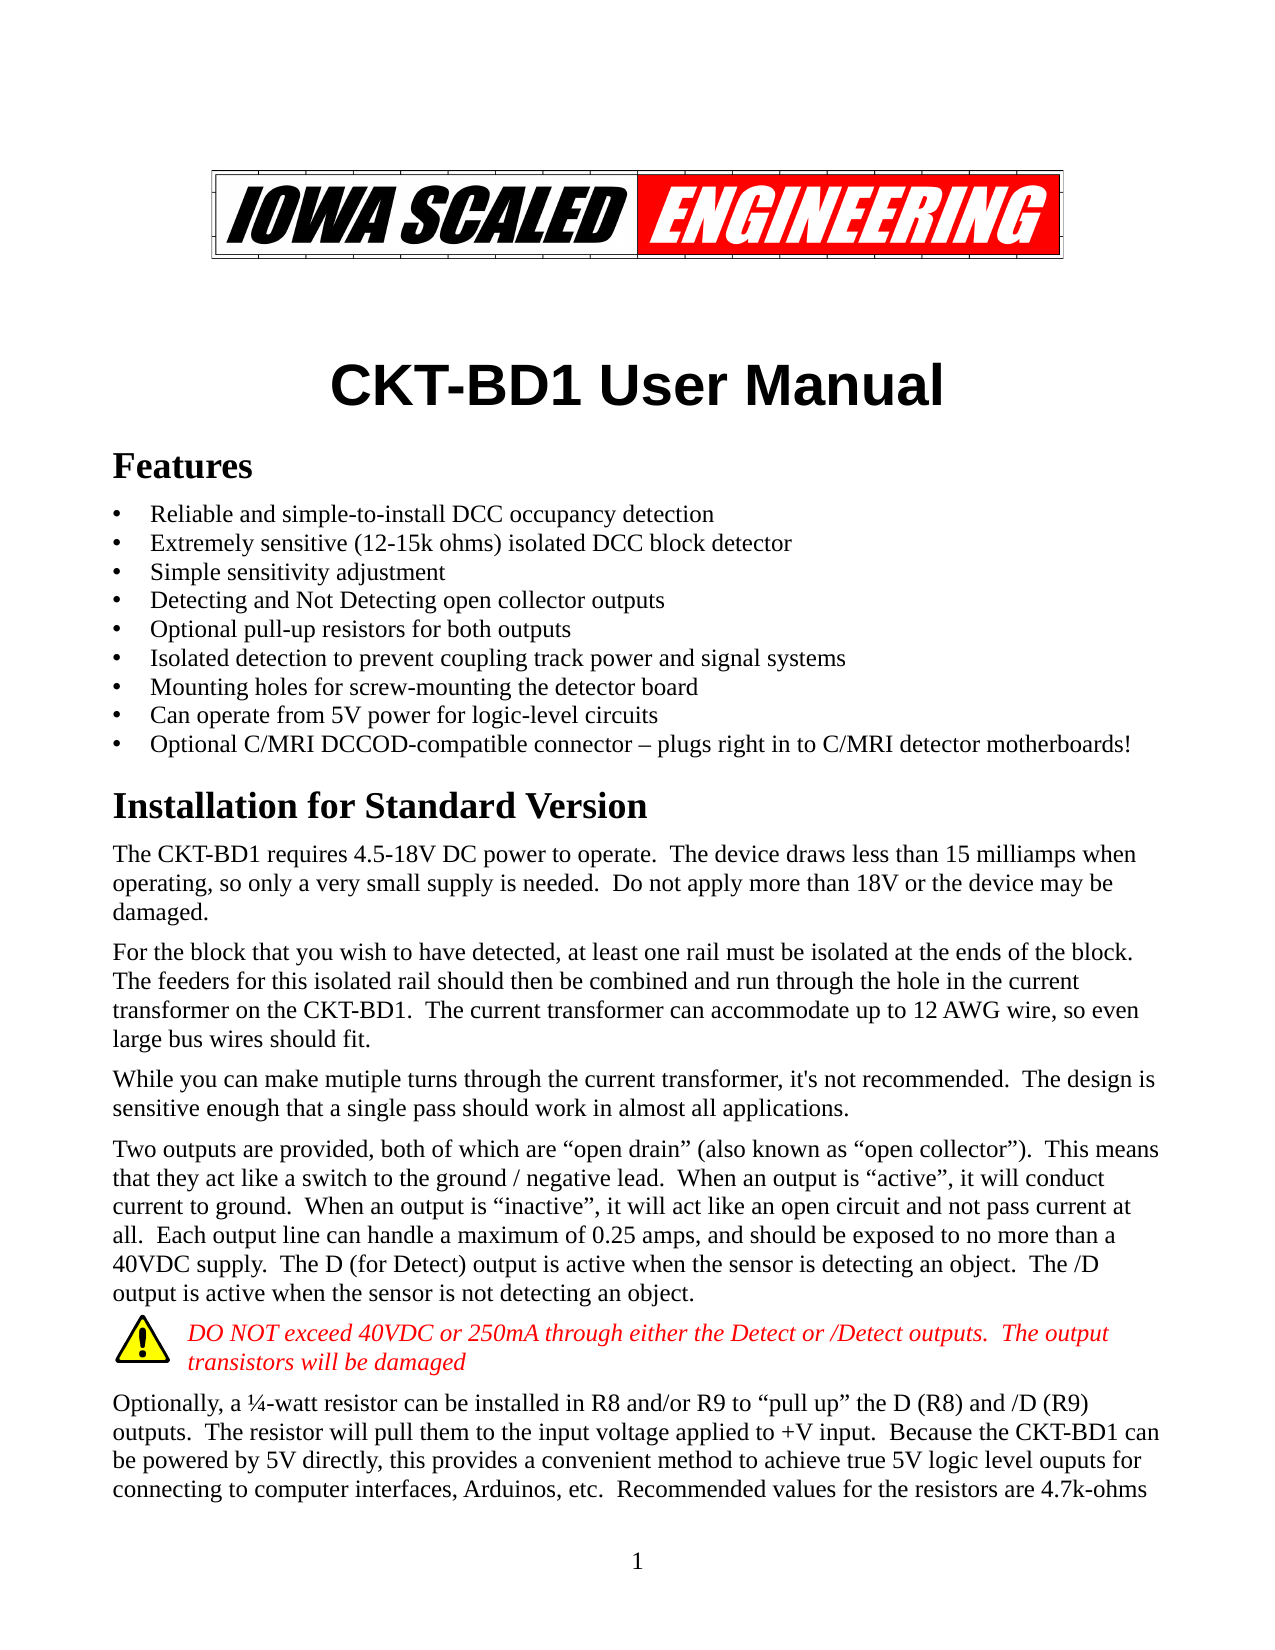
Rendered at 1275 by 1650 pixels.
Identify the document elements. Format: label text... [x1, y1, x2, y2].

text Two outputs are provided, both of which are “open drain” (also known as “open collector”). This means that they act like a switch to the ground / negative lead. When an output is “active”, it will conduct current to ground. When an output is “inactive”, it will act like an open circuit and not pass current at all. Each output line can handle a maximum of 0.25 amps, and should be exposed to no more than a 40VDC supply. The D (for Detect) output is active when the sensor is detecting an object. The /D output is active when the sensor is not detecting an object. [112, 1134, 1162, 1306]
list Isolated detection to prevent coupling track power and signal systems [112, 643, 1162, 672]
text DO NOT exceed 40VDC or 250mA through either the Detect or /Detect outputs. The output transistors will be damaged [112, 1318, 1162, 1376]
text For the block that you wish to have detected, at least one rail must be isolated at the ends of the block. The feeders for this isolated rail should then be combined and run through the hole in the current transformer on the CKT-BD1. The current transformer can accommodate up to 12 AWG wire, so even large bus wires should fit. [112, 937, 1162, 1052]
list Extremely sensitive (12-15k ohms) isolated DCC block detector [112, 528, 1162, 557]
list Can operate from 5V power for logic-level circuits [112, 701, 1162, 729]
list Reliable and simple-to-install DCC occupancy detection [112, 499, 1162, 528]
list Mounting holes for screw-mounting the detector board [112, 672, 1162, 701]
subtitle Features [112, 443, 1162, 487]
list Detecting and Not Detecting open collector outputs [112, 586, 1162, 614]
title CKT-BD1 User Manual [112, 351, 1162, 418]
list Simple sensitivity adjustment [112, 557, 1162, 586]
text Optionally, a ¼-watt resistor can be installed in R8 and/or R9 to “pull up” the D (R8) and /D (R9) outputs. The resistor will pull them to the input voltage applied to +V input. Because the CKT-BD1 can be powered by 5V directly, this provides a convenient method to achieve true 5V logic level ouputs for connecting to computer interfaces, Arduinos, etc. Recommended values for the resistors are 4.7k-ohms [112, 1388, 1162, 1503]
subtitle Installation for Standard Version [112, 783, 1162, 827]
picture [211, 170, 1064, 259]
picture [112, 1311, 173, 1366]
text While you can make mutiple turns through the current transformer, it's not recommended. The design is sensitive enough that a single pass should work in almost all applications. [112, 1064, 1162, 1122]
list Optional C/MRI DCCOD-compatible connector – plugs right in to C/MRI detector motherboards! [112, 729, 1162, 758]
text The CKT-BD1 requires 4.5-18V DC power to operate. The device draws less than 15 milliamps when operating, so only a very small supply is needed. Do not apply more than 18V or the device may be damaged. [112, 839, 1162, 926]
list Optional pull-up resistors for both outputs [112, 614, 1162, 643]
